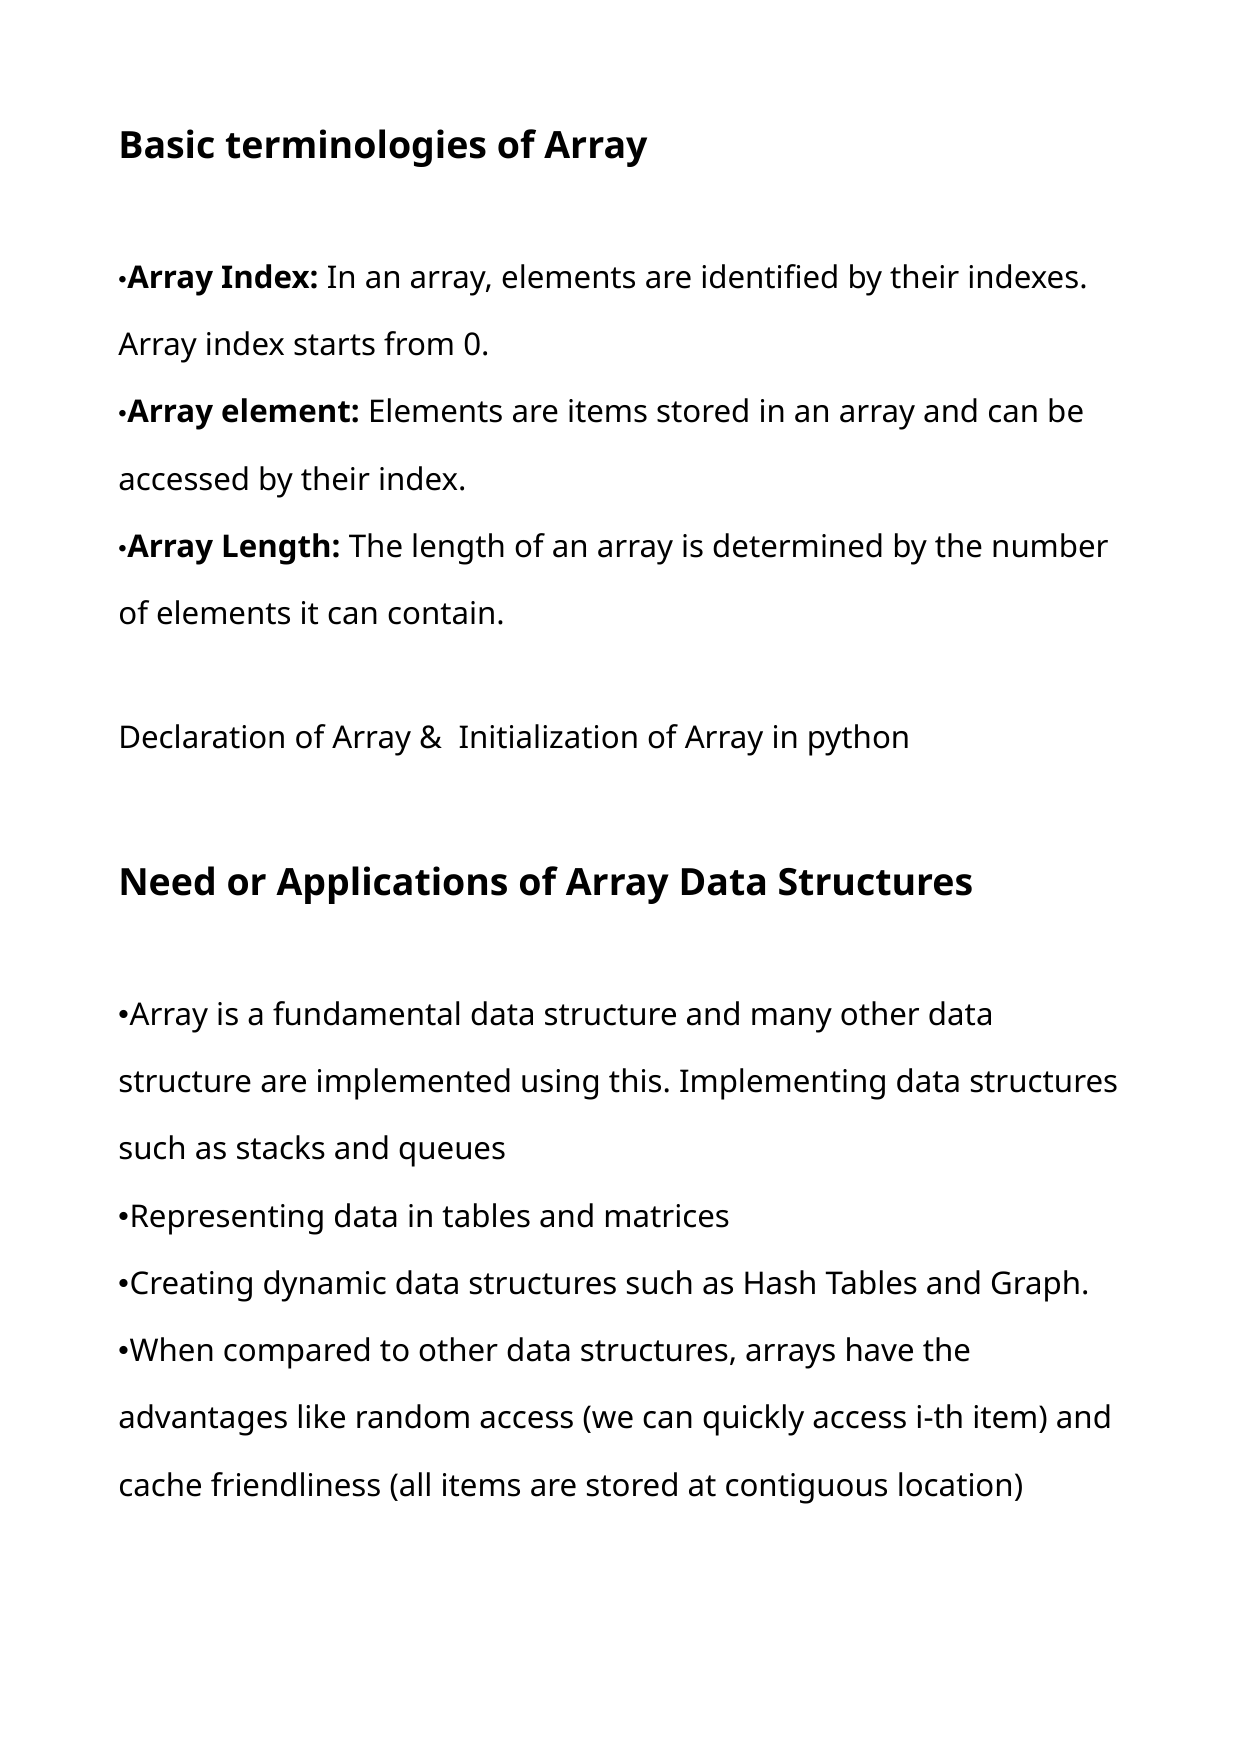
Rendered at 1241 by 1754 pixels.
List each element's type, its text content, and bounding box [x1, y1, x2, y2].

subtitle Basic terminologies of Array [118, 118, 1122, 169]
list When compared to other data structures, arrays have the advantages like random access (we can quickly access i-th item) and cache friendliness (all items are stored at contiguous location) [118, 1328, 1122, 1505]
list Creating dynamic data structures such as Hash Tables and Graph. [118, 1261, 1122, 1303]
list Array Index: In an array, elements are identified by their indexes. Array index starts from 0. [118, 255, 1122, 365]
list Array is a fundamental data structure and many other data structure are implemented using this. Implementing data structures such as stacks and queues [118, 992, 1122, 1169]
subtitle Declaration of Array & Initialization of Array in python [118, 715, 1122, 758]
list Representing data in tables and matrices [118, 1193, 1122, 1236]
subtitle Need or Applications of Array Data Structures [118, 855, 1122, 906]
list Array element: Elements are items stored in an array and can be accessed by their index. [118, 389, 1122, 499]
list Array Length: The length of an array is determined by the number of elements it can contain. [118, 524, 1122, 634]
